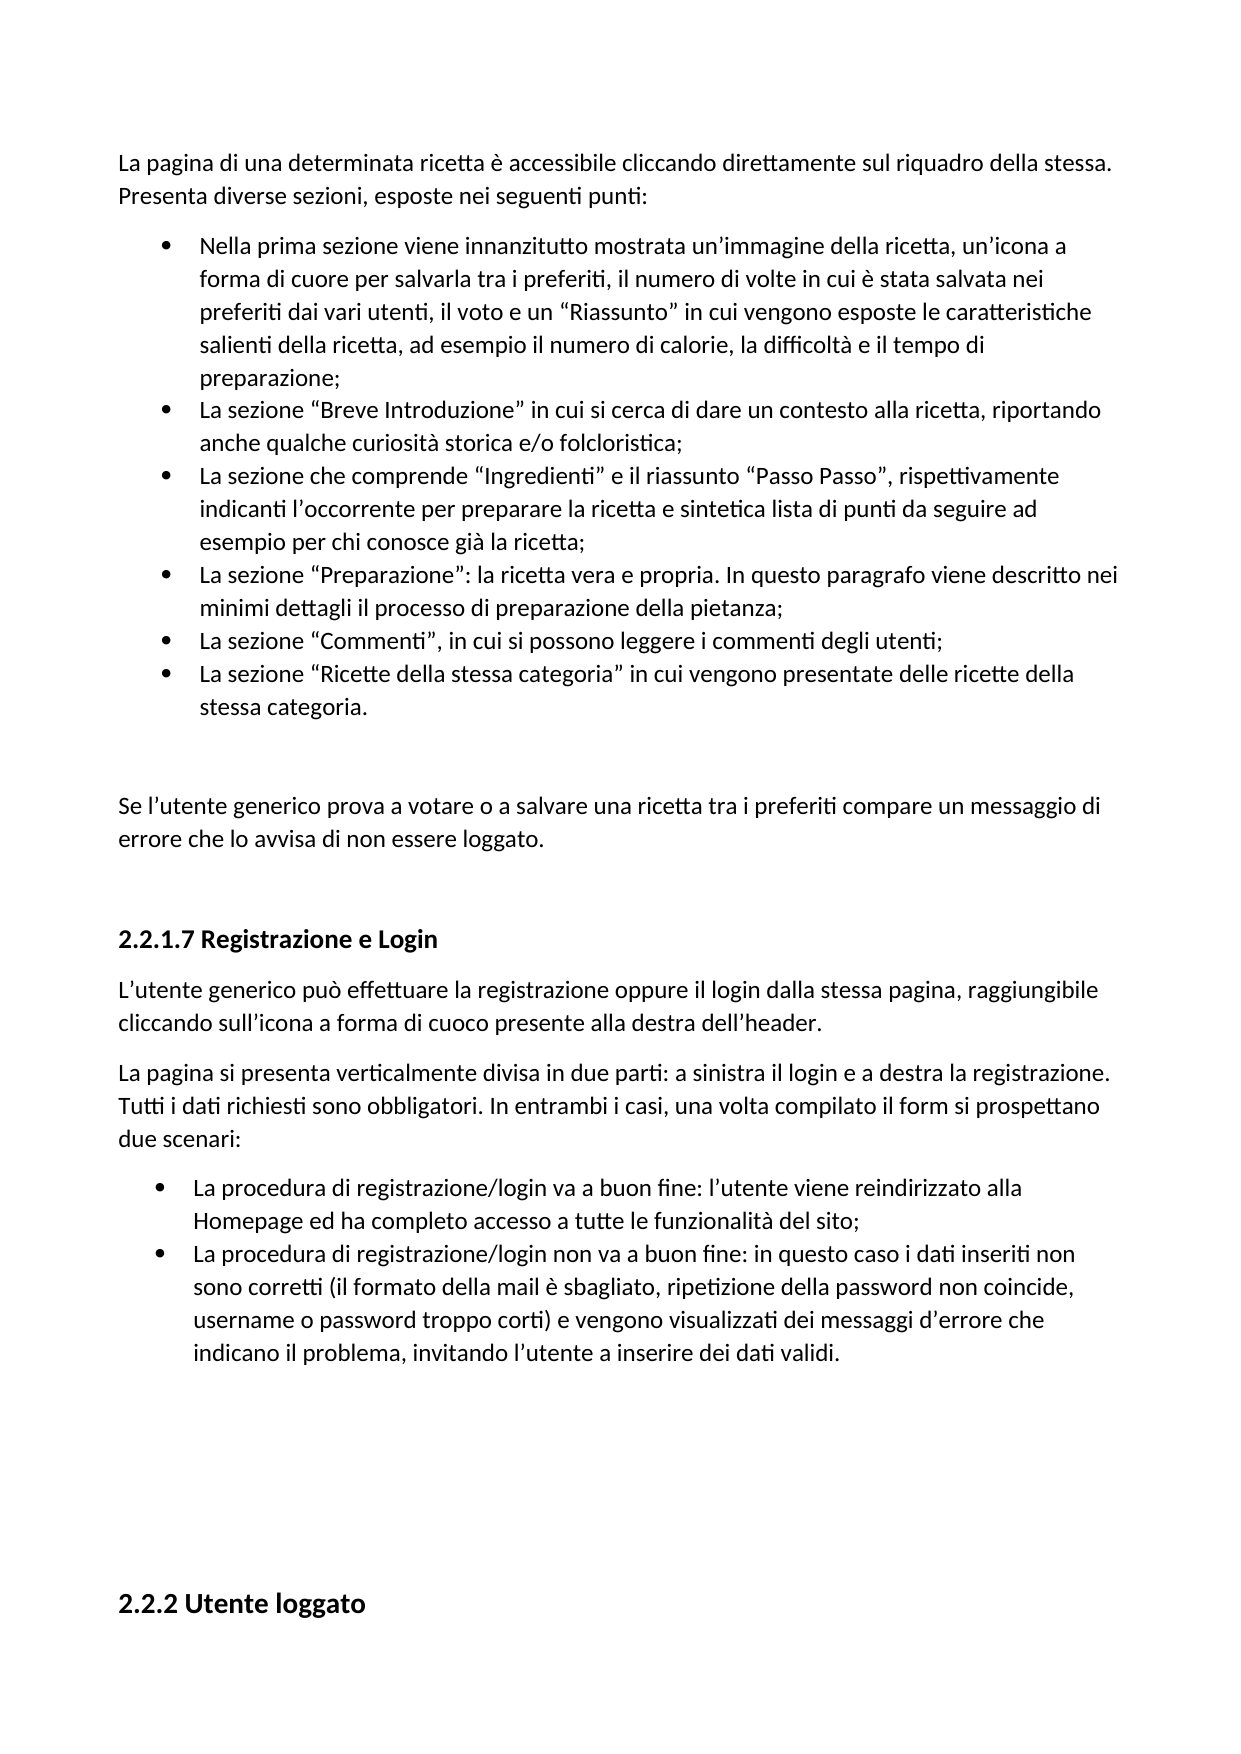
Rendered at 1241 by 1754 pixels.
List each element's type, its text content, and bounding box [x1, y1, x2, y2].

text La pagina si presenta verticalmente divisa in due parti: a sinistra il login e a destra la registrazione. Tutti i dati richiesti sono obbligatori. In entrambi i casi, una volta compilato il form si prospettano due scenari: [118, 1057, 1122, 1153]
text La pagina di una determinata ricetta è accessibile cliccando direttamente sul riquadro della stessa. Presenta diverse sezioni, esposte nei seguenti punti: [118, 148, 1122, 211]
text 2.2.1.7 Registrazione e Login [118, 922, 1122, 955]
list Nella prima sezione viene innanzitutto mostrata un’immagine della ricetta, un’icona a forma di cuore per salvarla tra i preferiti, il numero di volte in cui è stata salvata nei preferiti dai vari utenti, il voto e un “Riassunto” in cui vengono esposte le caratteristiche salienti della ricetta, ad esempio il numero di calorie, la difficoltà e il tempo di preparazione; [162, 230, 1122, 392]
text 2.2.2 Utente loggato [118, 1585, 1122, 1621]
list La sezione che comprende “Ingredienti” e il riassunto “Passo Passo”, rispettivamente indicanti l’occorrente per preparare la ricetta e sintetica lista di punti da seguire ad esempio per chi conosce già la ricetta; [162, 461, 1122, 557]
text L’utente generico può effettuare la registrazione oppure il login dalla stessa pagina, raggiungibile cliccando sull’icona a forma di cuoco presente alla destra dell’header. [118, 974, 1122, 1038]
list La sezione “Commenti”, in cui si possono leggere i commenti degli utenti; [162, 625, 1122, 656]
text Se l’utente generico prova a votare o a salvare una ricetta tra i preferiti compare un messaggio di errore che lo avvisa di non essere loggato. [118, 790, 1122, 853]
list La procedura di registrazione/login va a buon fine: l’utente viene reindirizzato alla Homepage ed ha completo accesso a tutte le funzionalità del sito; [156, 1172, 1122, 1236]
list La procedura di registrazione/login non va a buon fine: in questo caso i dati inseriti non sono corretti (il formato della mail è sbagliato, ripetizione della password non coincide, username o password troppo corti) e vengono visualizzati dei messaggi d’errore che indicano il problema, invitando l’utente a inserire dei dati validi. [156, 1238, 1122, 1367]
list La sezione “Breve Introduzione” in cui si cerca di dare un contesto alla ricetta, riportando anche qualche curiosità storica e/o folcloristica; [162, 395, 1122, 458]
list La sezione “Preparazione”: la ricetta vera e propria. In questo paragrafo viene descritto nei minimi dettagli il processo di preparazione della pietanza; [162, 559, 1122, 623]
list La sezione “Ricette della stessa categoria” in cui vengono presentate delle ricette della stessa categoria. [162, 658, 1122, 721]
